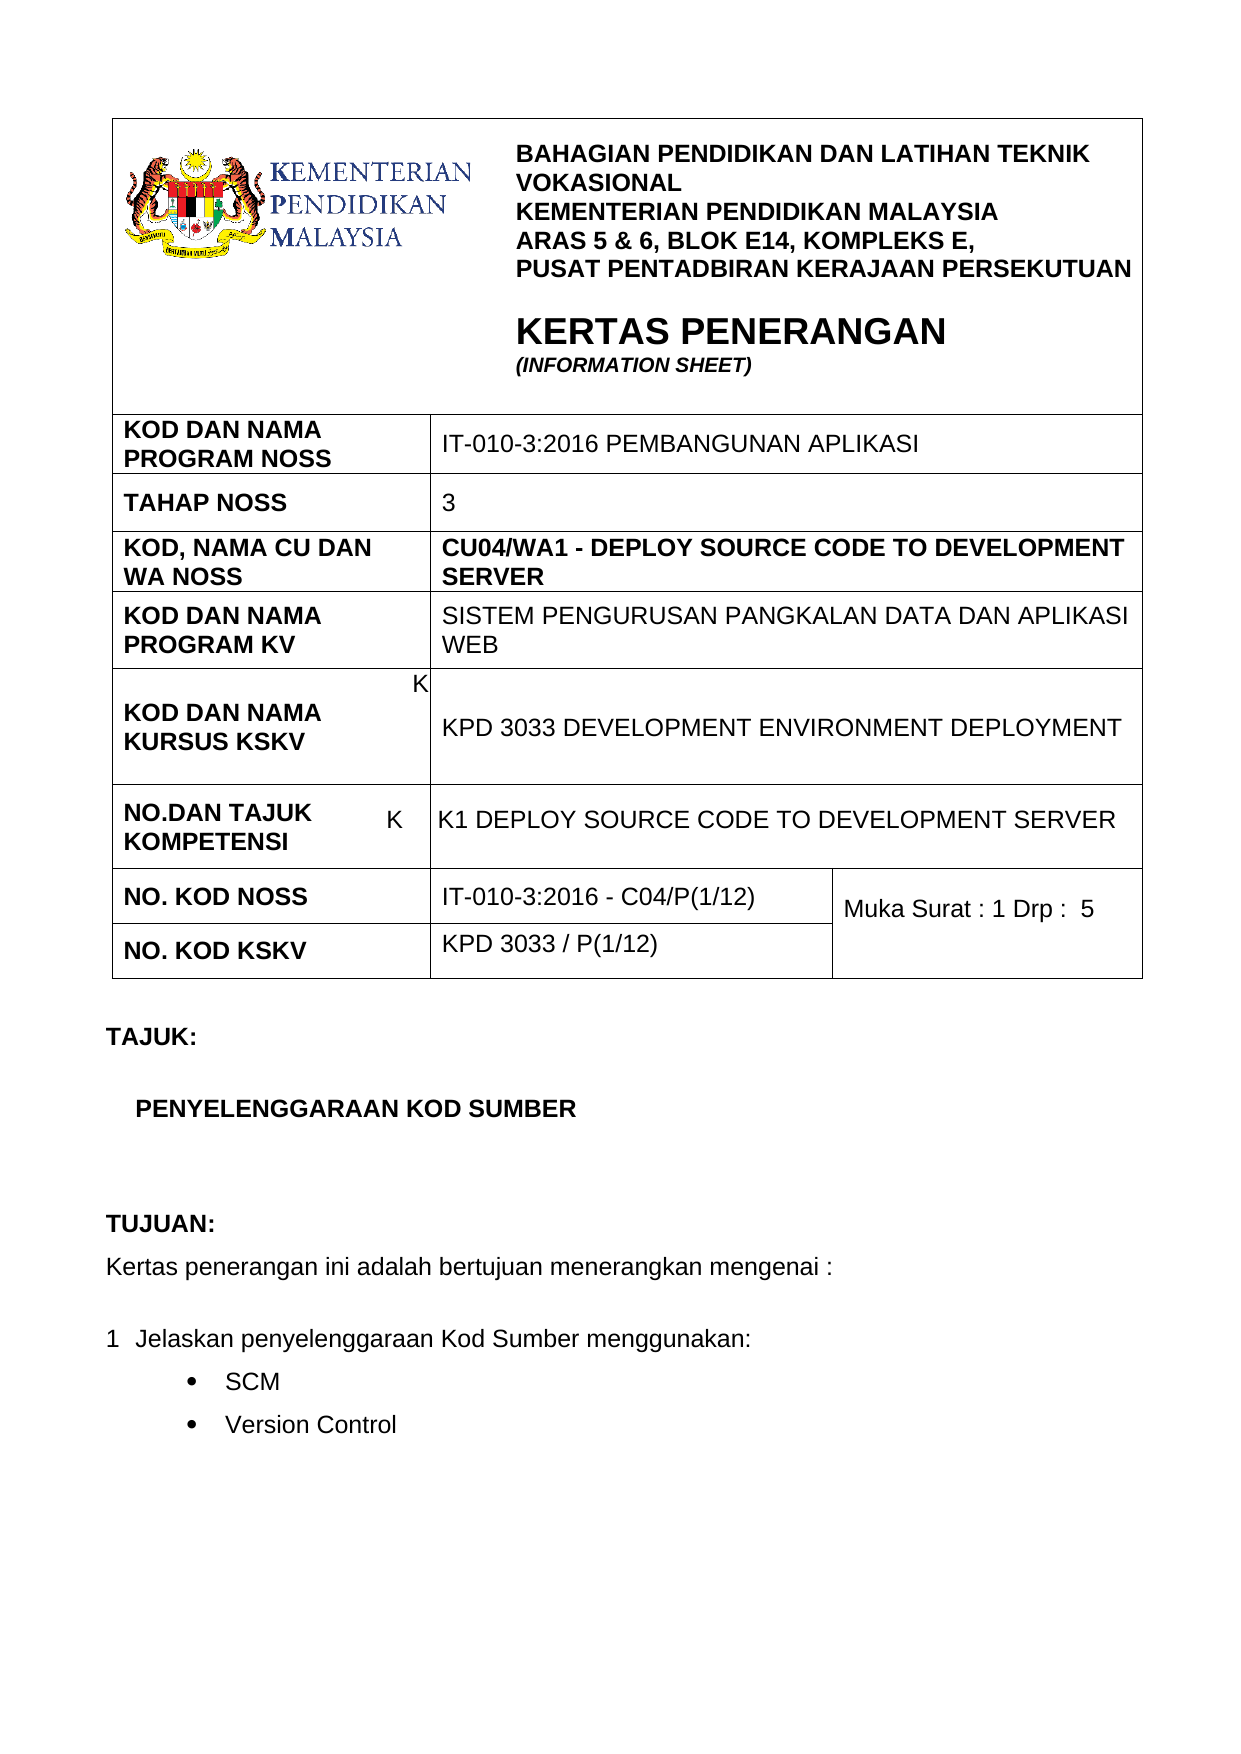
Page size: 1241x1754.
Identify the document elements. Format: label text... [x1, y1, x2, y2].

picture [124, 149, 471, 259]
table_cell TAHAP NOSS [113, 474, 430, 531]
table_cell 3 [431, 474, 1142, 531]
table_cell SISTEM PENGURUSAN PANGKALAN DATA DAN APLIKASI WEB [431, 592, 1142, 668]
table_cell KOD, NAMA CU DAN WA NOSS [113, 532, 430, 591]
table_cell NO.DAN TAJUK KOMPETENSI [113, 785, 430, 868]
table_cell K KPD 3033 DEVELOPMENT ENVIRONMENT DEPLOYMENT [431, 669, 1142, 784]
text PENYELENGGARAAN KOD SUMBER [135, 1093, 1106, 1122]
table_cell KPD 3033 / P(1/12) [431, 924, 832, 977]
table_cell IT-010-3:2016 PEMBANGUNAN APLIKASI [431, 415, 1142, 472]
text TAJUK: [106, 1022, 1106, 1050]
table_cell NO. KOD NOSS [113, 869, 430, 923]
table_cell KOD DAN NAMA PROGRAM NOSS [113, 415, 430, 472]
list Version Control [187, 1410, 1106, 1439]
text TUJUAN: [106, 1208, 1106, 1237]
table_cell KOD DAN NAMA KURSUS KSKV [113, 669, 430, 784]
list SCM [187, 1367, 1106, 1396]
table_cell KOD DAN NAMA PROGRAM KV [113, 592, 430, 668]
table_cell NO. KOD KSKV [113, 924, 430, 977]
table_header [113, 119, 1142, 414]
text Kertas penerangan ini adalah bertujuan menerangkan mengenai : [106, 1252, 1106, 1280]
list Jelaskan penyelenggaraan Kod Sumber menggunakan: [106, 1323, 1106, 1352]
table_cell IT-010-3:2016 - C04/P(1/12) [431, 869, 832, 923]
table_cell K K1 DEPLOY SOURCE CODE TO DEVELOPMENT SERVER [431, 785, 1142, 868]
table_cell CU04/WA1 - DEPLOY SOURCE CODE TO DEVELOPMENT SERVER [431, 532, 1142, 591]
table_cell Muka Surat : 1 Drp : 5 [833, 869, 1142, 977]
